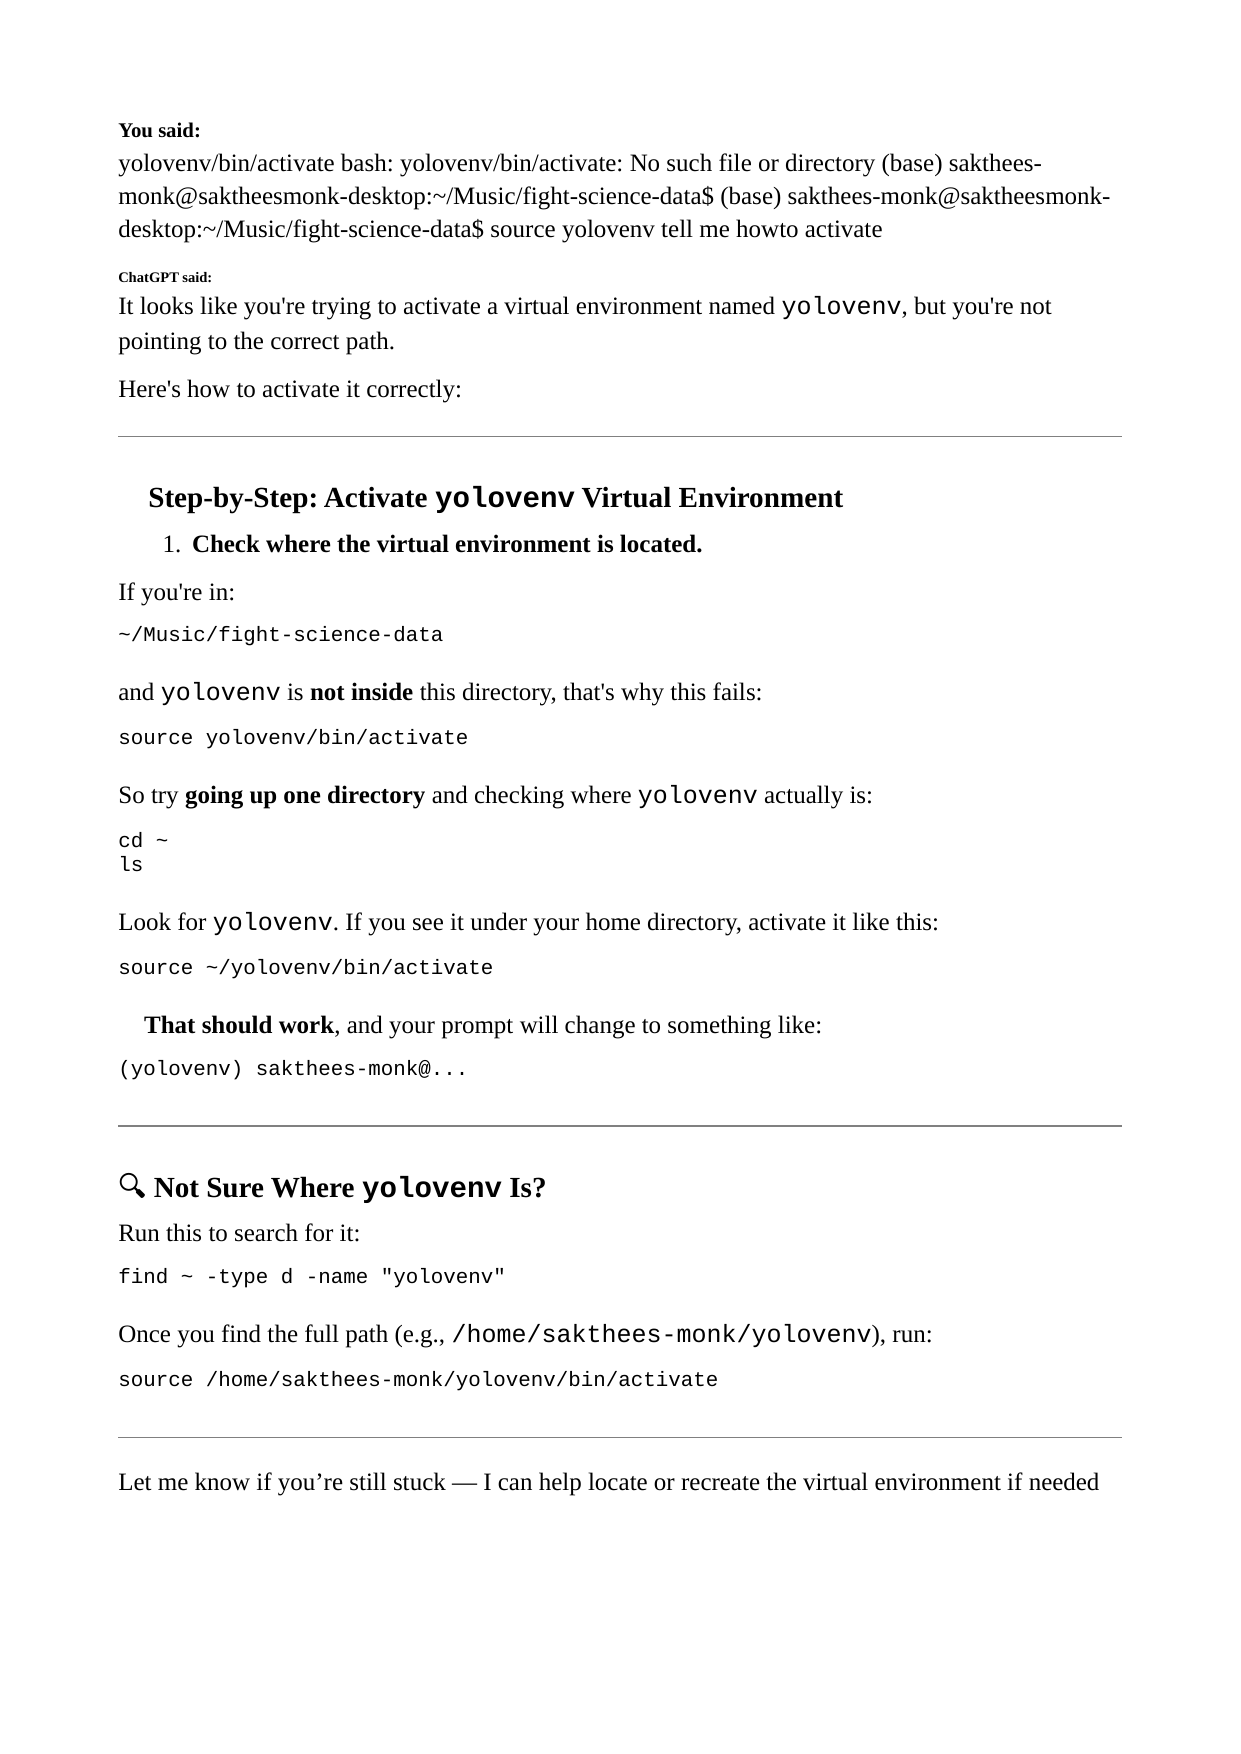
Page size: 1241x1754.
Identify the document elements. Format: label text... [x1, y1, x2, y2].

text So try going up one directory and checking where yolovenv actually is: [118, 781, 1122, 811]
text Look for yolovenv. If you see it under your home directory, activate it like this: [118, 907, 1122, 938]
text find ~ -type d -name "yolovenv" [118, 1266, 1122, 1290]
text (yolovenv) sakthees-monk@... [118, 1058, 1122, 1082]
text source yolovenv/bin/activate [118, 727, 1122, 751]
text cd ~ [118, 831, 1122, 854]
text Run this to search for it: [118, 1218, 1122, 1247]
text Let me know if you’re still stuck — I can help locate or recreate the virtual environment if needed [118, 1467, 1122, 1495]
text ✅ That should work, and your prompt will change to something like: [118, 1010, 1122, 1039]
subtitle ✅ Step-by-Step: Activate yolovenv Virtual Environment [118, 481, 1122, 517]
text ls [118, 854, 1122, 878]
text Here's how to activate it correctly: [118, 374, 1122, 403]
text If you're in: [118, 577, 1122, 605]
subtitle ChatGPT said: [118, 268, 1122, 285]
list Check where the virtual environment is located. [162, 529, 1122, 558]
subtitle You said: [118, 118, 1122, 142]
subtitle 🔍 Not Sure Where yolovenv Is? [118, 1170, 1122, 1206]
text source ~/yolovenv/bin/activate [118, 957, 1122, 981]
text and yolovenv is not inside this directory, that's why this fails: [118, 677, 1122, 708]
text ~/Music/fight-science-data [118, 624, 1122, 648]
text It looks like you're trying to activate a virtual environment named yolovenv, but you're not pointing to the correct path. [118, 291, 1122, 355]
text yolovenv/bin/activate bash: yolovenv/bin/activate: No such file or directory (base) sakthees-monk@saktheesmonk-desktop:~/Music/fight-science-data$ (base) sakthees-monk@saktheesmonk-desktop:~/Music/fight-science-data$ source yolovenv tell me howto activate [118, 148, 1122, 243]
text Once you find the full path (e.g., /home/sakthees-monk/yolovenv), run: [118, 1319, 1122, 1350]
text source /home/sakthees-monk/yolovenv/bin/activate [118, 1369, 1122, 1393]
